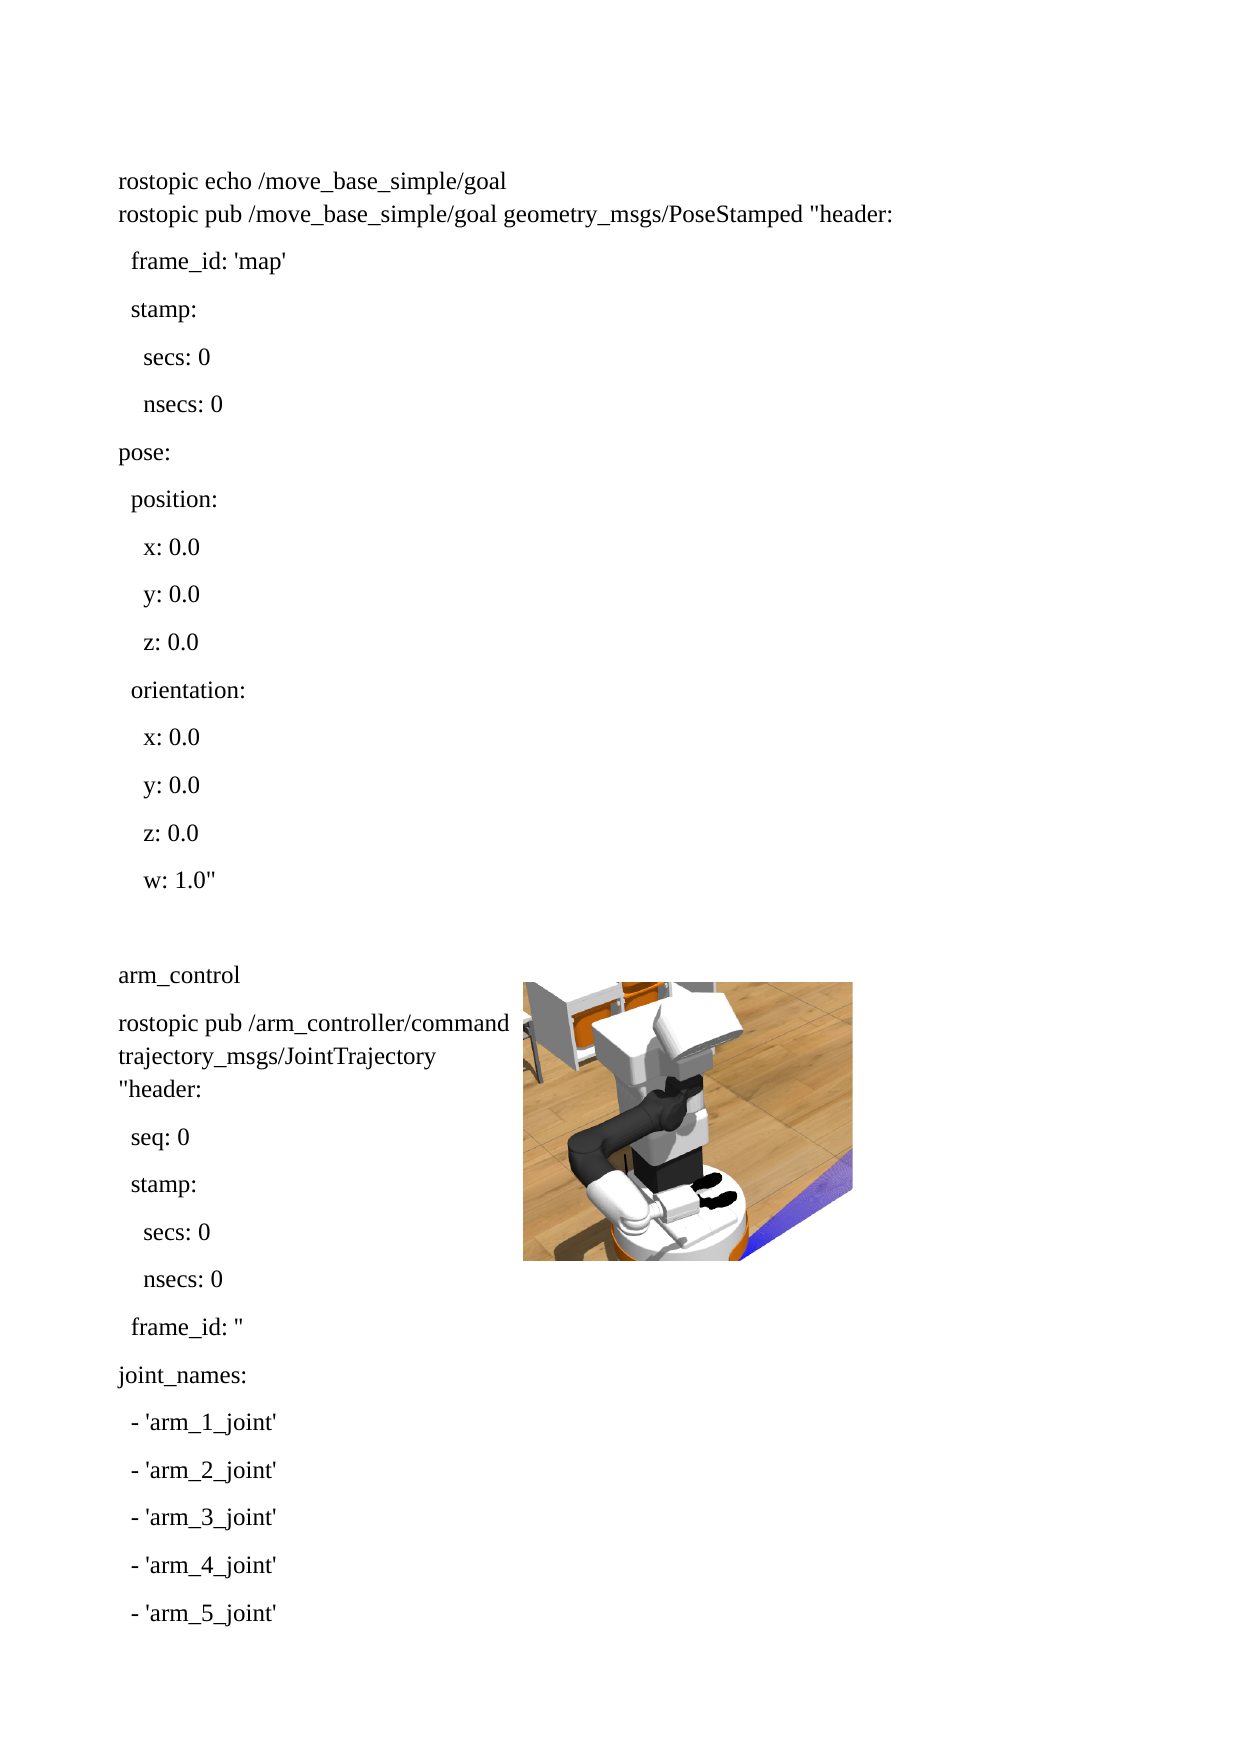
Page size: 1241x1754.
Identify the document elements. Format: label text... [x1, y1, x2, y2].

text x: 0.0 [118, 532, 1122, 561]
text z: 0.0 [118, 818, 1122, 846]
text nsecs: 0 [118, 1264, 1122, 1293]
text [853, 1169, 1122, 1198]
text stamp: [118, 294, 1122, 323]
text - 'arm_3_joint' [118, 1502, 1122, 1531]
text [853, 1217, 1122, 1246]
text secs: 0 [118, 342, 1122, 370]
text - 'arm_5_joint' [118, 1598, 1122, 1626]
text z: 0.0 [118, 627, 1122, 656]
text seq: 0 [118, 1122, 523, 1150]
text frame_id: '' [118, 1312, 1122, 1341]
text [853, 1122, 1122, 1150]
text joint_names: [118, 1360, 1122, 1388]
text secs: 0 [118, 1217, 523, 1246]
text rostopic pub /arm_controller/command trajectory_msgs/JointTrajectory "header: [118, 1008, 523, 1103]
text position: [118, 484, 1122, 513]
text - 'arm_2_joint' [118, 1455, 1122, 1484]
text y: 0.0 [118, 579, 1122, 608]
text - 'arm_1_joint' [118, 1407, 1122, 1436]
text nsecs: 0 [118, 389, 1122, 418]
text y: 0.0 [118, 770, 1122, 799]
text - 'arm_4_joint' [118, 1550, 1122, 1579]
text pose: [118, 437, 1122, 466]
text [853, 1008, 1122, 1103]
picture [523, 982, 853, 1261]
text orientation: [118, 675, 1122, 703]
text x: 0.0 [118, 722, 1122, 751]
text stamp: [118, 1169, 523, 1198]
text w: 1.0" [118, 865, 1122, 894]
text arm_control [118, 960, 1122, 989]
text rostopic echo /move_base_simple/goal rostopic pub /move_base_simple/goal geometry_msgs/PoseStamped "header: [118, 166, 1122, 227]
text frame_id: 'map' [118, 246, 1122, 275]
